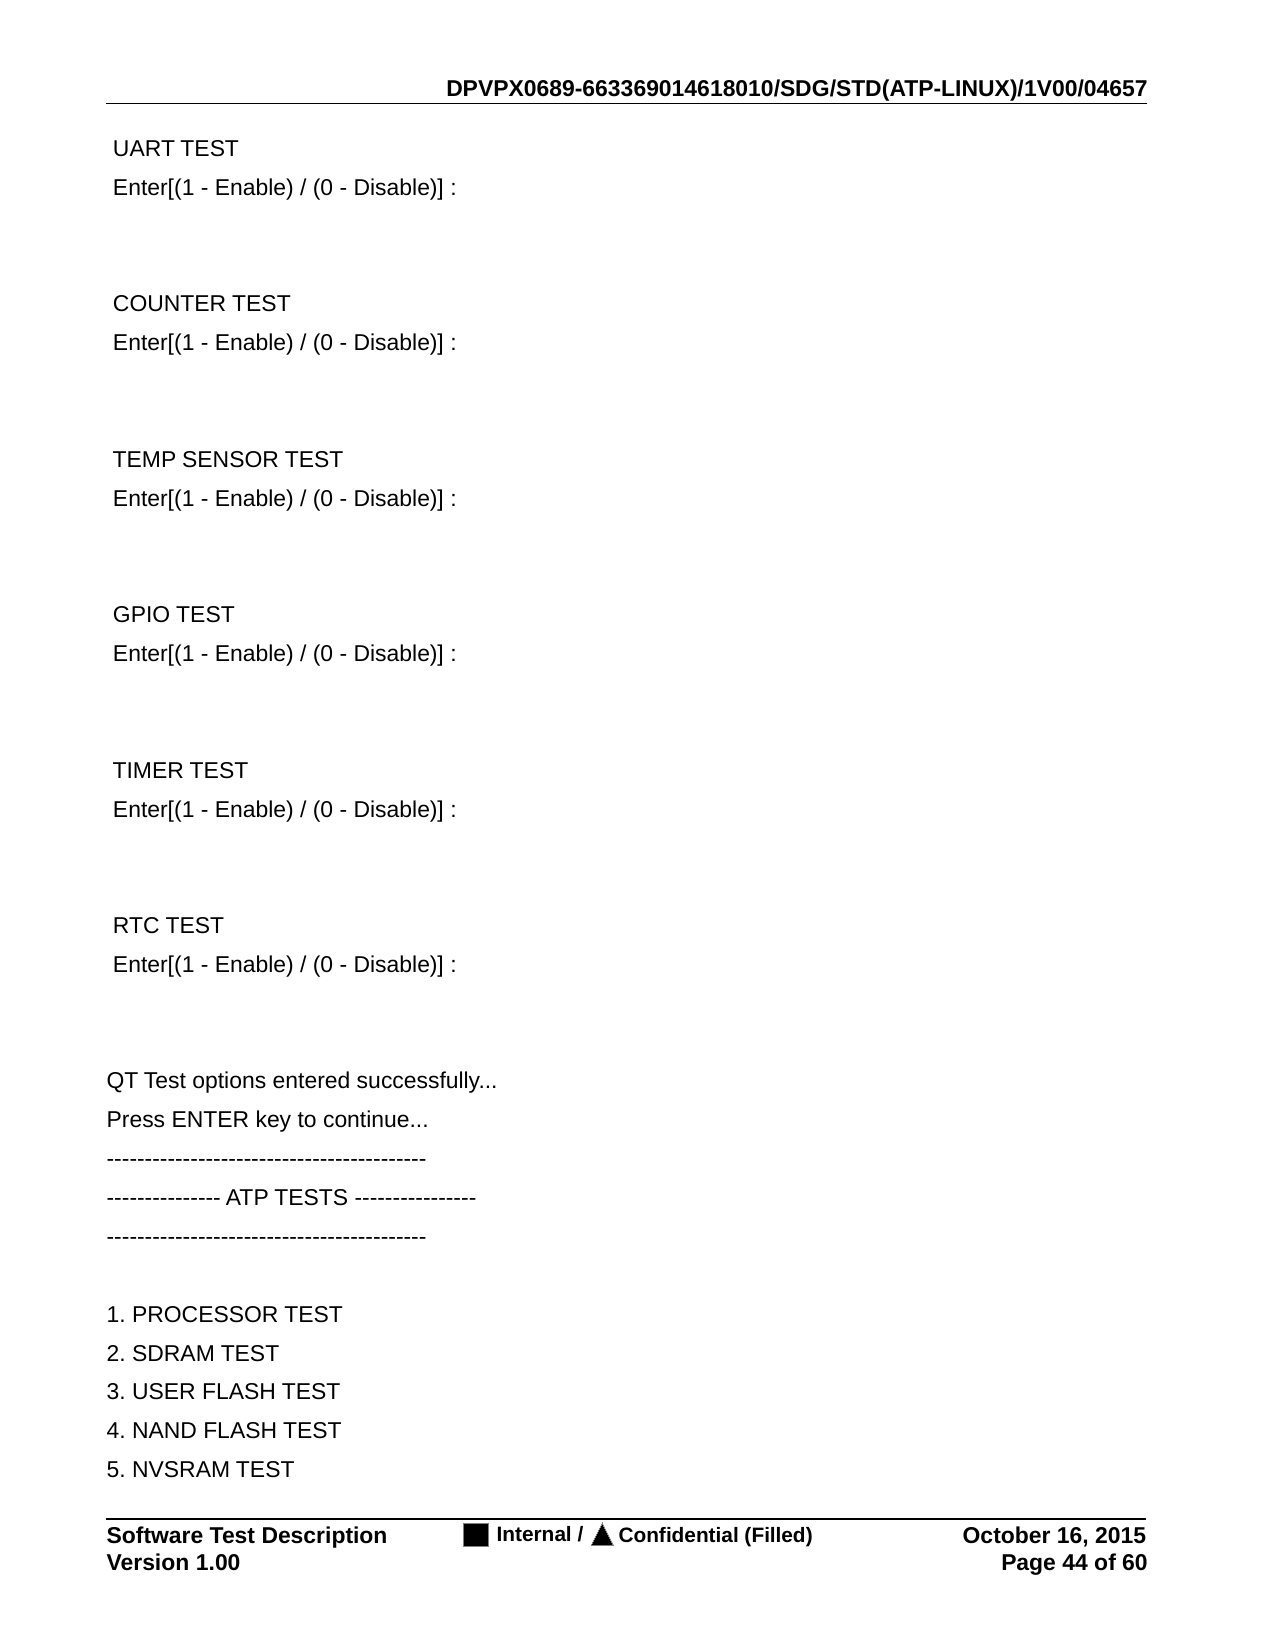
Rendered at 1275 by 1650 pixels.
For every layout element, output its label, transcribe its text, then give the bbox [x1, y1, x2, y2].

text TIMER TEST [106, 757, 1147, 783]
text COUNTER TEST [106, 290, 1147, 317]
text ------------------------------------------ [106, 1223, 1147, 1249]
text GPIO TEST [106, 601, 1147, 628]
text TEMP SENSOR TEST [106, 446, 1147, 472]
text Press ENTER key to continue... [106, 1106, 1147, 1133]
text Enter[(1 - Enable) / (0 - Disable)] : [106, 951, 1147, 977]
text Enter[(1 - Enable) / (0 - Disable)] : [106, 329, 1147, 356]
text 5. NVSRAM TEST [106, 1456, 1147, 1482]
text 3. USER FLASH TEST [106, 1378, 1147, 1405]
text Enter[(1 - Enable) / (0 - Disable)] : [106, 174, 1147, 200]
text RTC TEST [106, 912, 1147, 938]
text Enter[(1 - Enable) / (0 - Disable)] : [106, 640, 1147, 666]
text Enter[(1 - Enable) / (0 - Disable)] : [106, 796, 1147, 822]
text Enter[(1 - Enable) / (0 - Disable)] : [106, 485, 1147, 511]
text 4. NAND FLASH TEST [106, 1417, 1147, 1443]
text 1. PROCESSOR TEST [106, 1301, 1147, 1327]
text 2. SDRAM TEST [106, 1339, 1147, 1366]
text ------------------------------------------ [106, 1145, 1147, 1172]
text UART TEST [106, 135, 1147, 161]
text QT Test options entered successfully... [106, 1067, 1147, 1094]
text --------------- ATP TESTS ---------------- [106, 1184, 1147, 1210]
